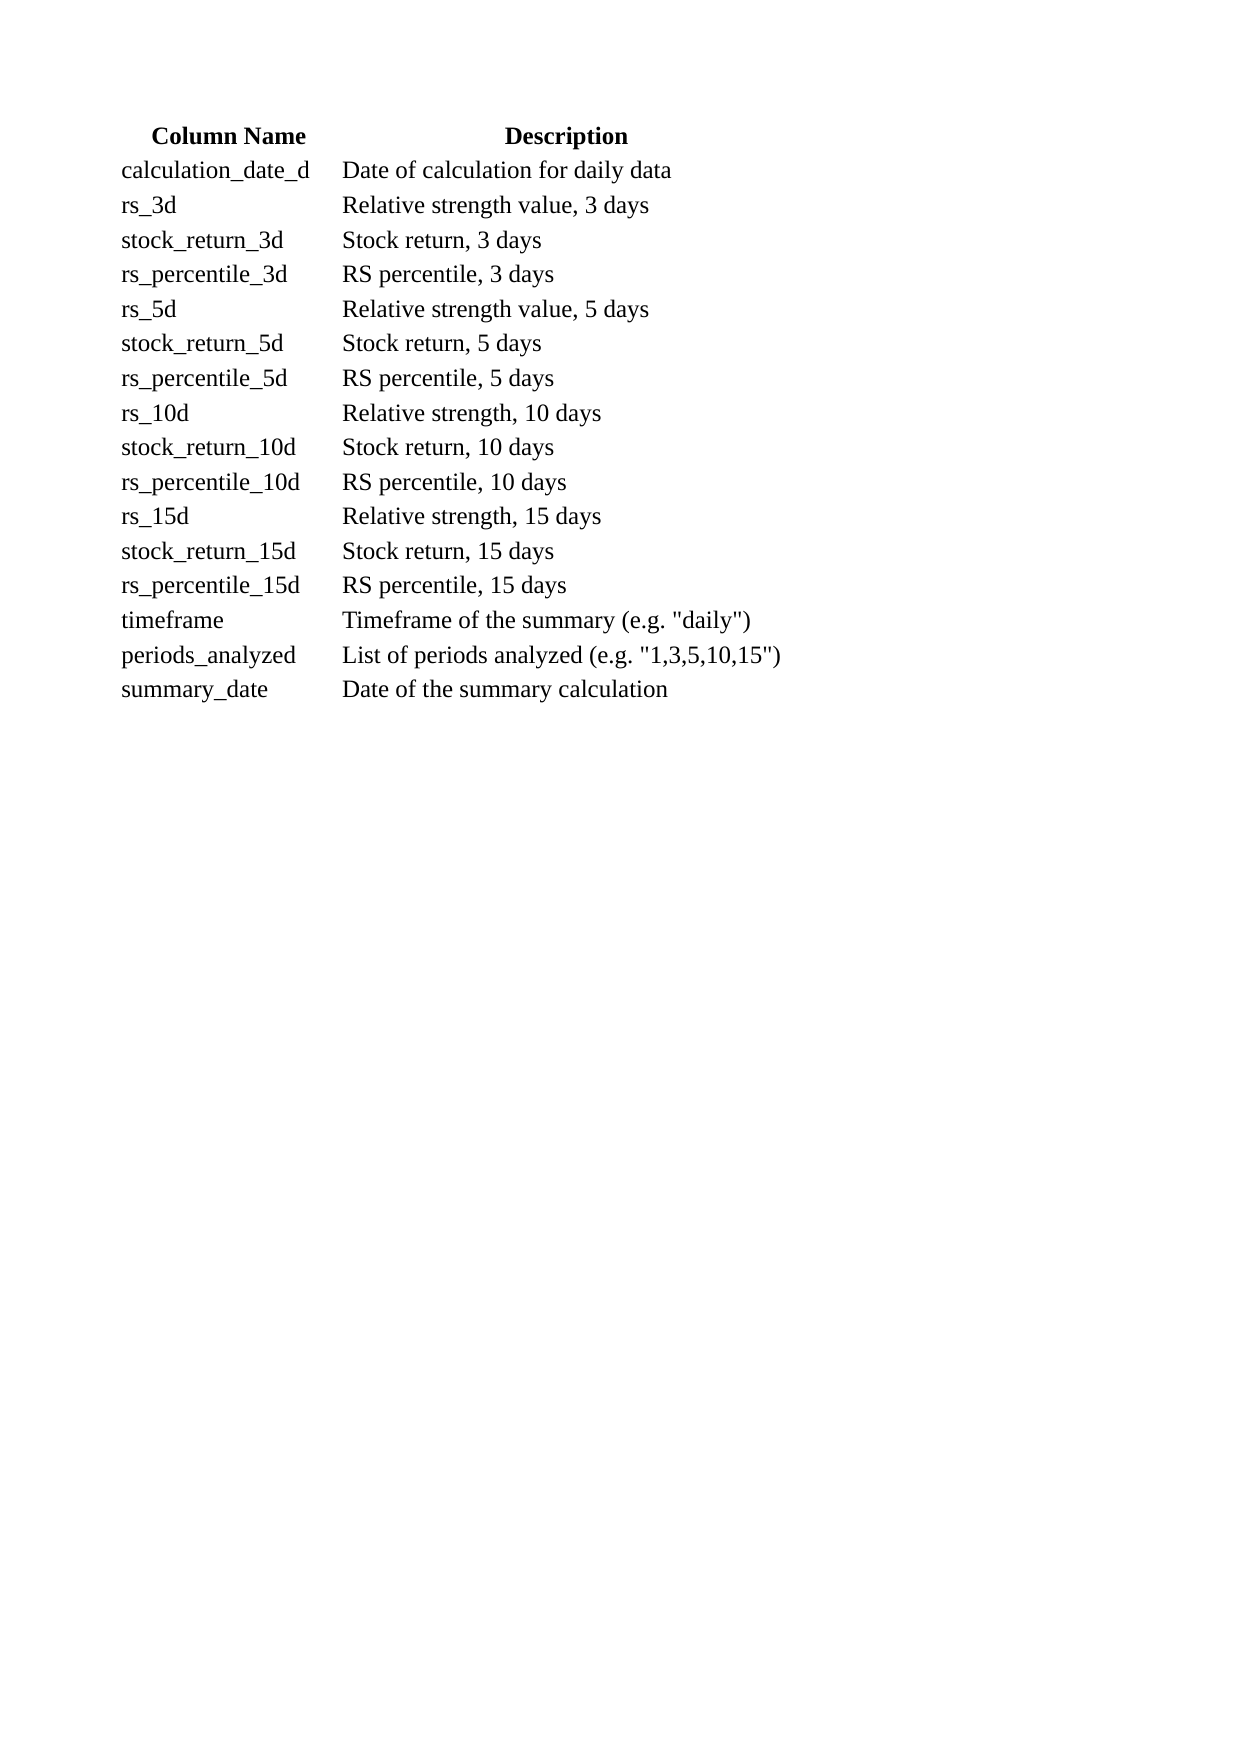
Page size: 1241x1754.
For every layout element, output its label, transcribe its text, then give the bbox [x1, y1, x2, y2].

table_cell periods_analyzed [118, 637, 339, 671]
table_cell RS percentile, 3 days [339, 256, 794, 291]
table_cell RS percentile, 10 days [339, 464, 794, 498]
table_cell summary_date [118, 671, 339, 706]
table_cell Relative strength, 15 days [339, 499, 794, 533]
table_cell List of periods analyzed (e.g. "1,3,5,10,15") [339, 637, 794, 671]
table_cell RS percentile, 15 days [339, 568, 794, 602]
table_header Column Name [118, 118, 339, 153]
table_cell rs_15d [118, 499, 339, 533]
table_cell rs_percentile_10d [118, 464, 339, 498]
table_cell rs_3d [118, 187, 339, 222]
table_cell stock_return_5d [118, 326, 339, 360]
table_cell Date of the summary calculation [339, 671, 794, 706]
table_cell Stock return, 10 days [339, 429, 794, 464]
table_cell Date of calculation for daily data [339, 153, 794, 187]
table_cell Stock return, 15 days [339, 533, 794, 568]
table_cell stock_return_10d [118, 429, 339, 464]
table_cell Stock return, 5 days [339, 326, 794, 360]
table_cell rs_percentile_3d [118, 256, 339, 291]
table_header Description [339, 118, 794, 153]
table_cell rs_percentile_5d [118, 360, 339, 395]
table_cell Relative strength value, 3 days [339, 187, 794, 222]
table_cell rs_5d [118, 291, 339, 326]
table_cell stock_return_15d [118, 533, 339, 568]
table_cell rs_percentile_15d [118, 568, 339, 602]
table_cell RS percentile, 5 days [339, 360, 794, 395]
table_cell Stock return, 3 days [339, 222, 794, 256]
table_cell Relative strength value, 5 days [339, 291, 794, 326]
table_cell timeframe [118, 602, 339, 637]
table_cell rs_10d [118, 395, 339, 429]
table_cell Relative strength, 10 days [339, 395, 794, 429]
table_cell calculation_date_d [118, 153, 339, 187]
table_cell stock_return_3d [118, 222, 339, 256]
table_cell Timeframe of the summary (e.g. "daily") [339, 602, 794, 637]
